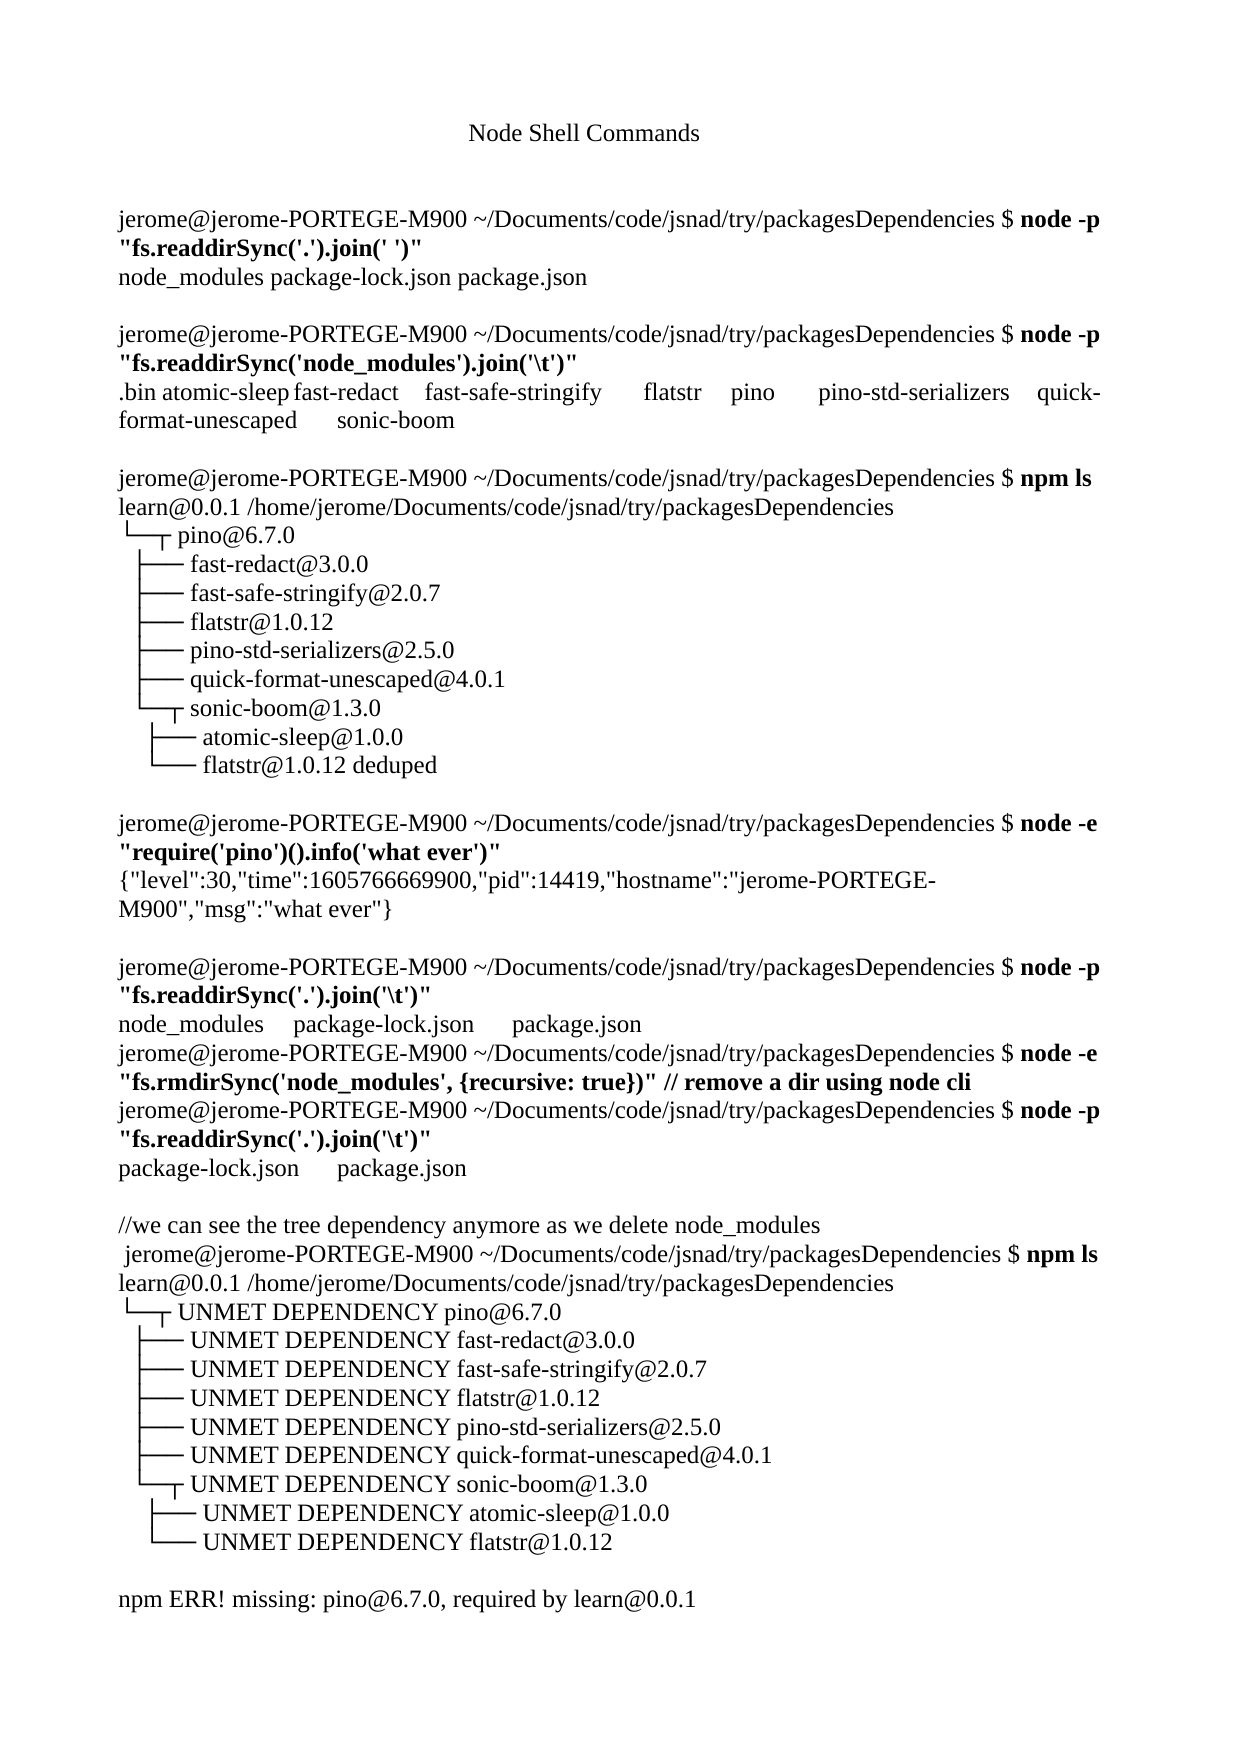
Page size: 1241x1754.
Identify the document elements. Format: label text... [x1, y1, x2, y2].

text jerome@jerome-PORTEGE-M900 ~/Documents/code/jsnad/try/packagesDependencies $ npm ls [118, 1239, 1122, 1268]
text ├── fast-redact@3.0.0 [118, 549, 138, 578]
text node_modules package-lock.json package.json [118, 1009, 1122, 1038]
text ├── UNMET DEPENDENCY pino-std-serializers@2.5.0 [140, 1412, 1122, 1441]
text └─┬ UNMET DEPENDENCY sonic-boom@1.3.0 [140, 1469, 1122, 1498]
text jerome@jerome-PORTEGE-M900 ~/Documents/code/jsnad/try/packagesDependencies $ node -p "fs.readdirSync('.').join(' ')" [118, 204, 1122, 262]
text learn@0.0.1 /home/jerome/Documents/code/jsnad/try/packagesDependencies [118, 1268, 1122, 1297]
text {"level":30,"time":1605766669900,"pid":14419,"hostname":"jerome-PORTEGE-M900","msg":"what ever"} [118, 866, 1122, 923]
text └─┬ pino@6.7.0 [128, 521, 1122, 549]
text .bin atomic-sleep fast-redact fast-safe-stringify flatstr pino pino-std-serializers quick-format-unescaped sonic-boom [118, 377, 1122, 434]
text └─┬ UNMET DEPENDENCY sonic-boom@1.3.0 [118, 1469, 174, 1498]
text learn@0.0.1 /home/jerome/Documents/code/jsnad/try/packagesDependencies [118, 492, 1122, 521]
text jerome@jerome-PORTEGE-M900 ~/Documents/code/jsnad/try/packagesDependencies $ npm ls [118, 463, 1122, 492]
text ├── UNMET DEPENDENCY flatstr@1.0.12 [140, 1383, 1122, 1412]
text ├── atomic-sleep@1.0.0 [118, 722, 151, 751]
text └─┬ sonic-boom@1.3.0 [118, 693, 174, 722]
text ├── flatstr@1.0.12 [140, 607, 1122, 636]
text ├── quick-format-unescaped@4.0.1 [140, 664, 1122, 693]
text ├── UNMET DEPENDENCY atomic-sleep@1.0.0 [153, 1498, 1122, 1527]
text Node Shell Commands [118, 118, 1122, 147]
text npm ERR! missing: pino@6.7.0, required by learn@0.0.1 [118, 1584, 1122, 1613]
text └─┬ pino@6.7.0 [118, 521, 161, 549]
text ├── UNMET DEPENDENCY fast-safe-stringify@2.0.7 [140, 1354, 1122, 1383]
text jerome@jerome-PORTEGE-M900 ~/Documents/code/jsnad/try/packagesDependencies $ node -p "fs.readdirSync('.').join('\t')" [118, 1096, 1122, 1153]
text ├── fast-safe-stringify@2.0.7 [140, 578, 1122, 607]
text node_modules package-lock.json package.json [118, 262, 1122, 291]
text package-lock.json package.json [118, 1153, 1122, 1182]
text jerome@jerome-PORTEGE-M900 ~/Documents/code/jsnad/try/packagesDependencies $ node -p "fs.readdirSync('node_modules').join('\t')" [118, 319, 1122, 377]
text jerome@jerome-PORTEGE-M900 ~/Documents/code/jsnad/try/packagesDependencies $ node -p "fs.readdirSync('.').join('\t')" [118, 952, 1122, 1009]
text ├── fast-redact@3.0.0 [140, 549, 1122, 578]
text jerome@jerome-PORTEGE-M900 ~/Documents/code/jsnad/try/packagesDependencies $ node -e "require('pino')().info('what ever')" [118, 808, 1122, 866]
text └── UNMET DEPENDENCY flatstr@1.0.12 [118, 1527, 1122, 1556]
text ├── UNMET DEPENDENCY fast-redact@3.0.0 [140, 1326, 1122, 1354]
text ├── UNMET DEPENDENCY quick-format-unescaped@4.0.1 [140, 1441, 1122, 1469]
text ├── pino-std-serializers@2.5.0 [140, 636, 1122, 664]
text ├── flatstr@1.0.12 [118, 607, 138, 636]
text //we can see the tree dependency anymore as we delete node_modules [118, 1211, 1122, 1239]
text ├── fast-safe-stringify@2.0.7 [118, 578, 138, 607]
text └─┬ UNMET DEPENDENCY pino@6.7.0 [118, 1297, 161, 1326]
text └── flatstr@1.0.12 deduped [118, 751, 1122, 779]
text ├── atomic-sleep@1.0.0 [153, 722, 1122, 751]
text └─┬ sonic-boom@1.3.0 [140, 693, 1122, 722]
text jerome@jerome-PORTEGE-M900 ~/Documents/code/jsnad/try/packagesDependencies $ node -e "fs.rmdirSync('node_modules', {recursive: true})" // remove a dir using node cli [118, 1038, 1122, 1096]
text ├── UNMET DEPENDENCY atomic-sleep@1.0.0 [118, 1498, 151, 1527]
text └─┬ UNMET DEPENDENCY pino@6.7.0 [128, 1297, 1122, 1326]
